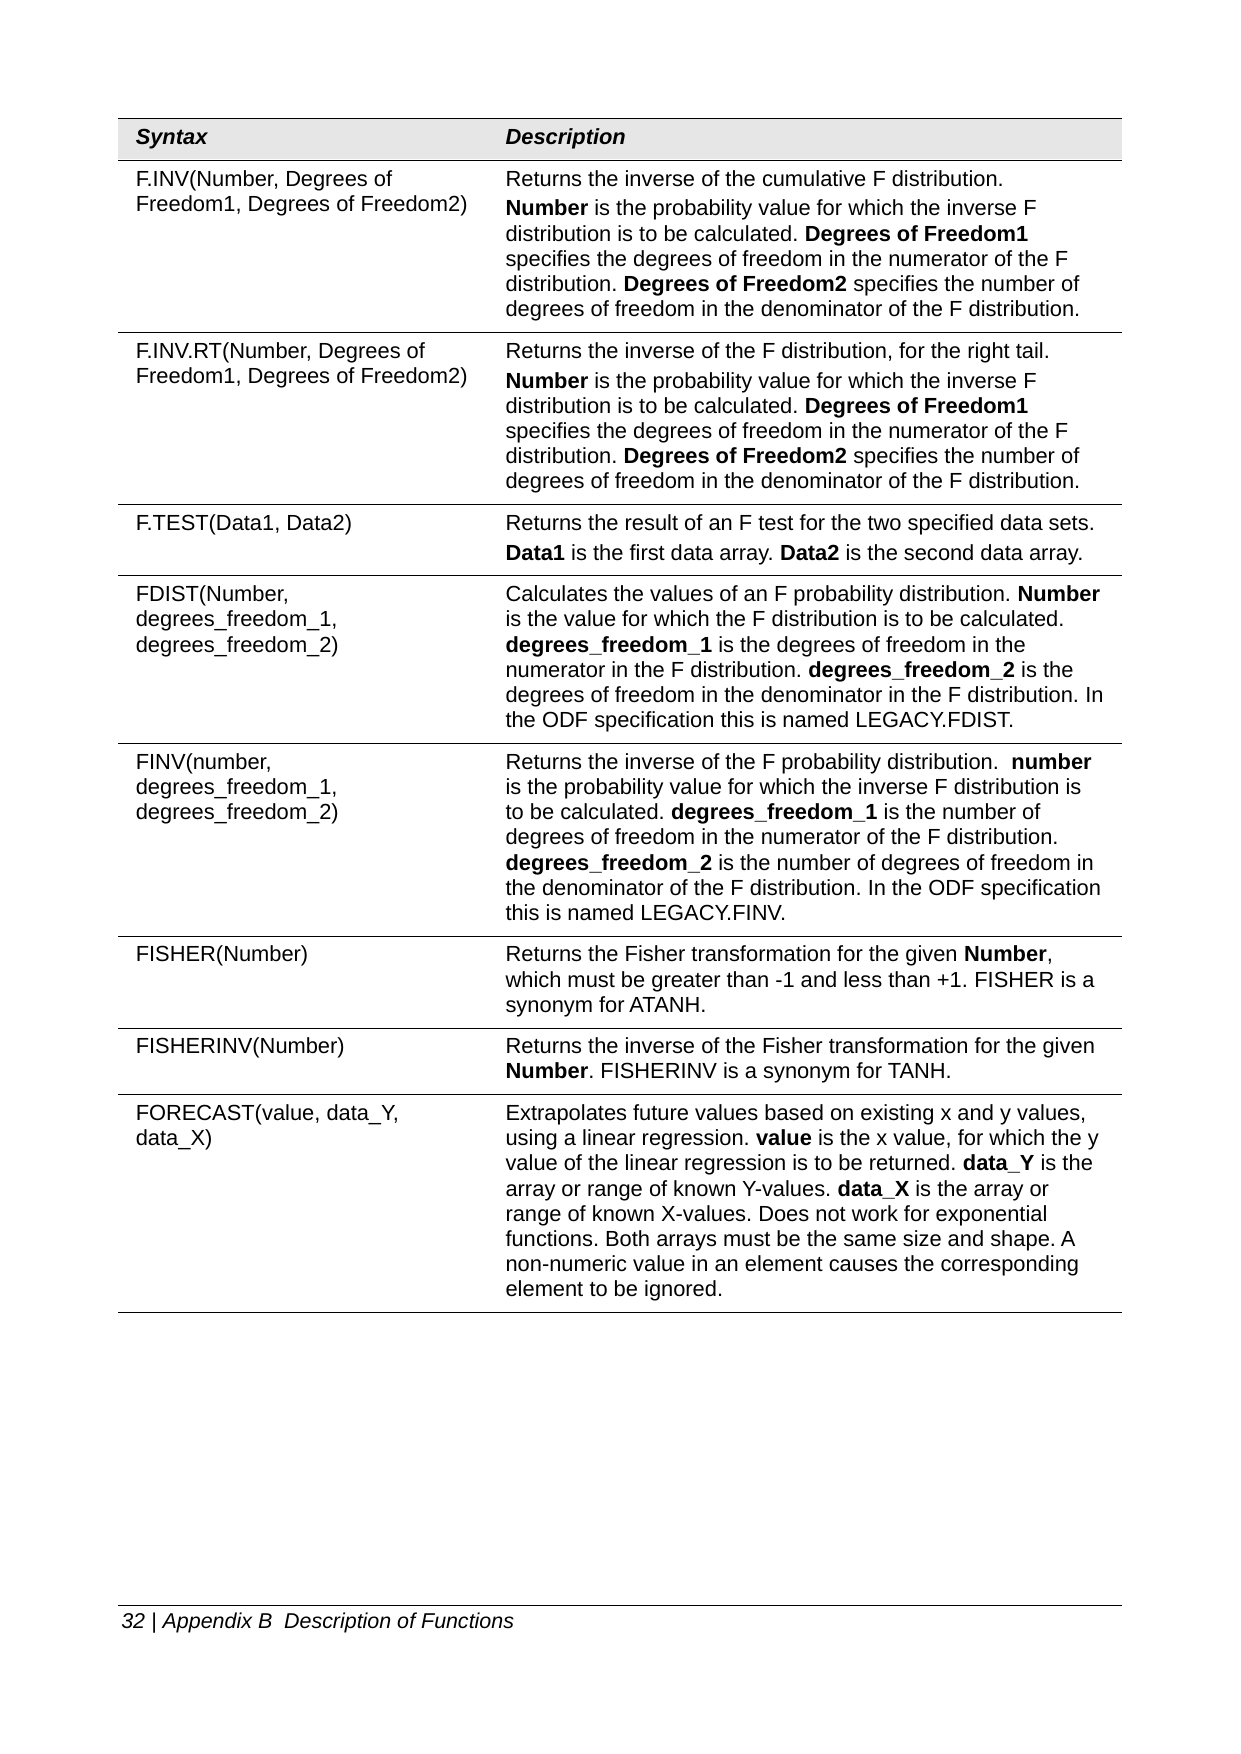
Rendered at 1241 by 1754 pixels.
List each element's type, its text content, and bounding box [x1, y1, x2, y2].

table_cell F.INV(Number, Degrees of Freedom1, Degrees of Freedom2) [118, 161, 488, 332]
table_cell F.INV.RT(Number, Degrees of Freedom1, Degrees of Freedom2) [118, 333, 488, 504]
table_cell Returns the inverse of the Fisher transformation for the given Number. FISHERINV is a synonym for TANH. [488, 1029, 1122, 1094]
table_cell FISHER(Number) [118, 937, 488, 1027]
table_cell FORECAST(value, data_Y, data_X) [118, 1095, 488, 1312]
table_cell Extrapolates future values based on existing x and y values, using a linear regression. value is the x value, for which the y value of the linear regression is to be returned. data_Y is the array or range of known Y-values. data_X is the array or range of known X-values. Does not work for exponential functions. Both arrays must be the same size and shape. A non-numeric value in an element causes the corresponding element to be ignored. [488, 1095, 1122, 1312]
table_header Description [488, 119, 1122, 159]
table_cell Returns the result of an F test for the two specified data sets. Data1 is the first data array. Data2 is the second data array. [488, 505, 1122, 575]
table_cell Returns the inverse of the F probability distribution. number is the probability value for which the inverse F distribution is to be calculated. degrees_freedom_1 is the number of degrees of freedom in the numerator of the F distribution. degrees_freedom_2 is the number of degrees of freedom in the denominator of the F distribution. In the ODF specification this is named LEGACY.FINV. [488, 744, 1122, 936]
table_cell Returns the inverse of the cumulative F distribution. Number is the probability value for which the inverse F distribution is to be calculated. Degrees of Freedom1 specifies the degrees of freedom in the numerator of the F distribution. Degrees of Freedom2 specifies the number of degrees of freedom in the denominator of the F distribution. [488, 161, 1122, 332]
table_header Syntax [118, 119, 488, 159]
table_cell Returns the inverse of the F distribution, for the right tail. Number is the probability value for which the inverse F distribution is to be calculated. Degrees of Freedom1 specifies the degrees of freedom in the numerator of the F distribution. Degrees of Freedom2 specifies the number of degrees of freedom in the denominator of the F distribution. [488, 333, 1122, 504]
table_cell Returns the Fisher transformation for the given Number, which must be greater than -1 and less than +1. FISHER is a synonym for ATANH. [488, 937, 1122, 1027]
table_cell FDIST(Number, degrees_freedom_1, degrees_freedom_2) [118, 576, 488, 743]
table_cell FISHERINV(Number) [118, 1029, 488, 1094]
table_cell Calculates the values of an F probability distribution. Number is the value for which the F distribution is to be calculated. degrees_freedom_1 is the degrees of freedom in the numerator in the F distribution. degrees_freedom_2 is the degrees of freedom in the denominator in the F distribution. In the ODF specification this is named LEGACY.FDIST. [488, 576, 1122, 743]
table_cell FINV(number, degrees_freedom_1, degrees_freedom_2) [118, 744, 488, 936]
table_cell F.TEST(Data1, Data2) [118, 505, 488, 575]
